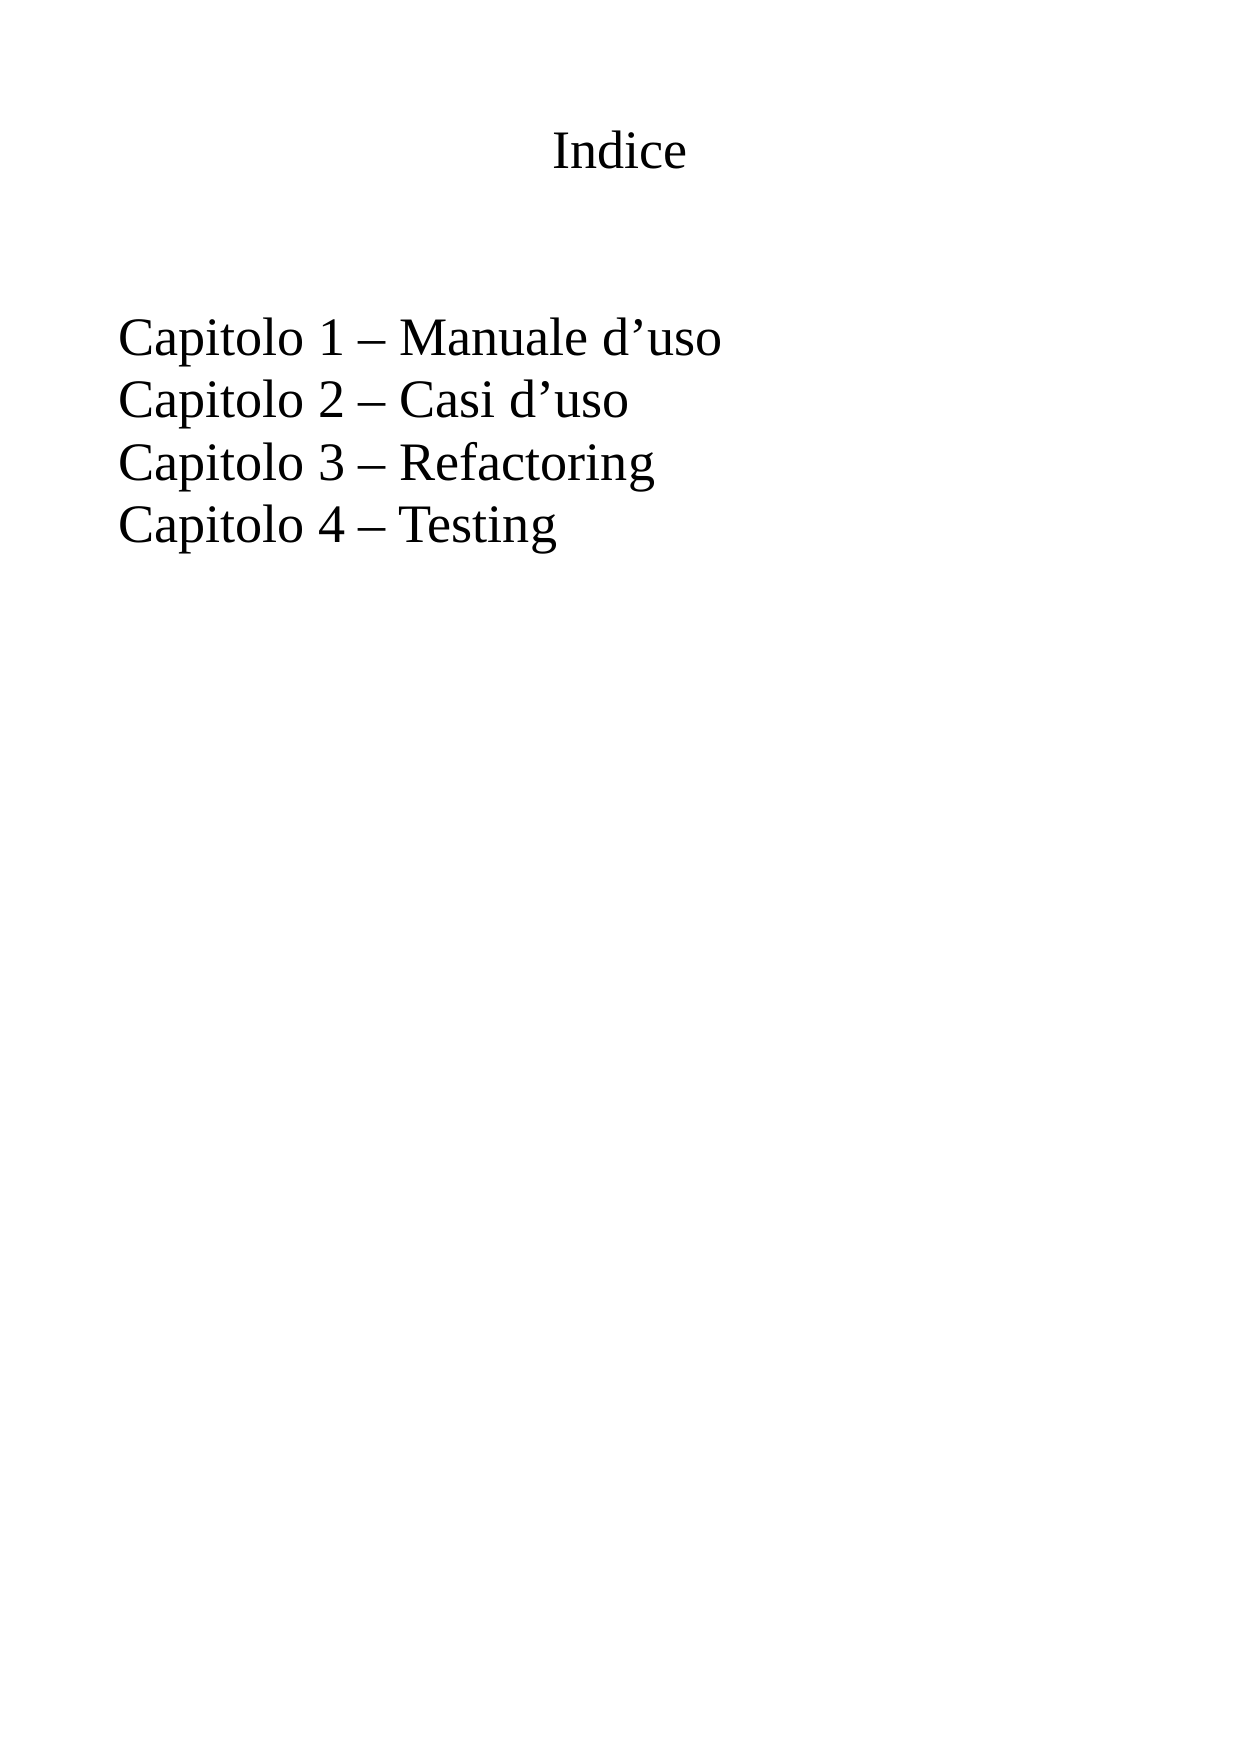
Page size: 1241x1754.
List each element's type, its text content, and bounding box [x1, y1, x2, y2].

text Capitolo 3 – Refactoring [118, 429, 1122, 492]
text Indice [118, 118, 1122, 180]
text Capitolo 2 – Casi d’uso [118, 367, 1122, 429]
text Capitolo 4 – Testing [118, 492, 1122, 554]
text Capitolo 1 – Manuale d’uso [118, 305, 1122, 367]
